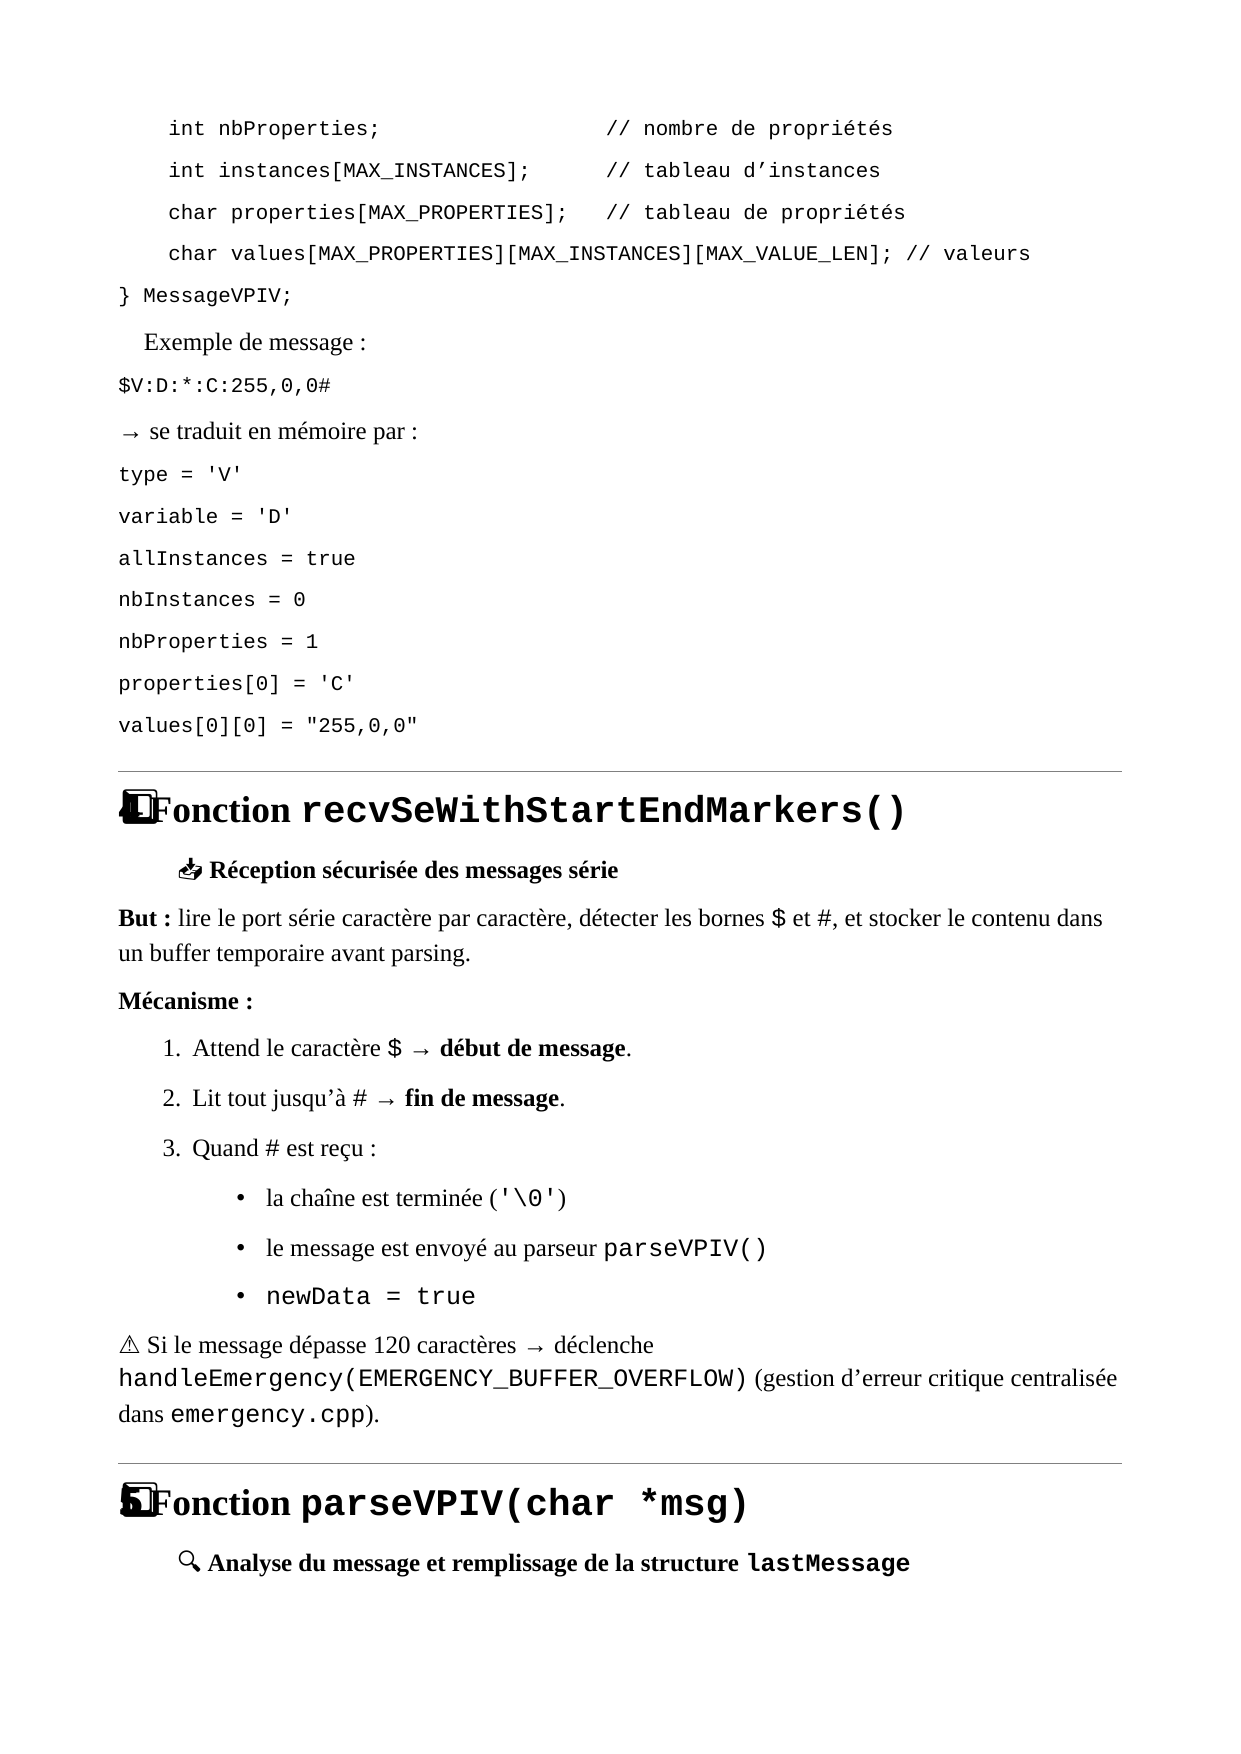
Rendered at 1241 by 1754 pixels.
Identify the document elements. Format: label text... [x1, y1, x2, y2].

text allInstances = true [118, 547, 1122, 571]
text char properties[MAX_PROPERTIES]; // tableau de propriétés [118, 202, 1122, 225]
text → se traduit en mémoire par : [118, 416, 1122, 445]
text ⚠️ Si le message dépasse 120 caractères → déclenche handleEmergency(EMERGENCY_BUFFER_OVERFLOW) (gestion d’erreur critique centralisée dans emergency.cpp). [118, 1331, 1122, 1429]
text $V:D:*:C:255,0,0# [118, 374, 1122, 398]
text char values[MAX_PROPERTIES][MAX_INSTANCES][MAX_VALUE_LEN]; // valeurs [118, 243, 1122, 267]
list la chaîne est terminée ('\0') [236, 1183, 1122, 1214]
list newData = true [236, 1283, 1122, 1312]
list Attend le caractère $ → début de message. [162, 1033, 1122, 1064]
text But : lire le port série caractère par caractère, détecter les bornes $ et #, et stocker le contenu dans un buffer temporaire avant parsing. [118, 903, 1122, 967]
text 📥 Réception sécurisée des messages série [177, 856, 1063, 884]
text values[0][0] = "255,0,0" [118, 714, 1122, 738]
text int nbProperties; // nombre de propriétés [118, 118, 1122, 142]
text properties[0] = 'C' [118, 673, 1122, 696]
list Quand # est reçu : [162, 1133, 1122, 1164]
text Mécanisme : [118, 986, 1122, 1014]
list Lit tout jusqu’à # → fin de message. [162, 1083, 1122, 1114]
text } MessageVPIV; [118, 285, 1122, 309]
text int instances[MAX_INSTANCES]; // tableau d’instances [118, 160, 1122, 183]
text 🧩 Exemple de message : [118, 327, 1122, 356]
subtitle 5️⃣ Fonction parseVPIV(char *msg) [118, 1480, 1122, 1526]
text variable = 'D' [118, 506, 1122, 529]
subtitle 4️⃣ Fonction recvSeWithStartEndMarkers() [118, 788, 1122, 834]
text nbProperties = 1 [118, 631, 1122, 655]
list le message est envoyé au parseur parseVPIV() [236, 1233, 1122, 1264]
text nbInstances = 0 [118, 589, 1122, 613]
text 🔍 Analyse du message et remplissage de la structure lastMessage [177, 1548, 1063, 1579]
text type = 'V' [118, 464, 1122, 488]
